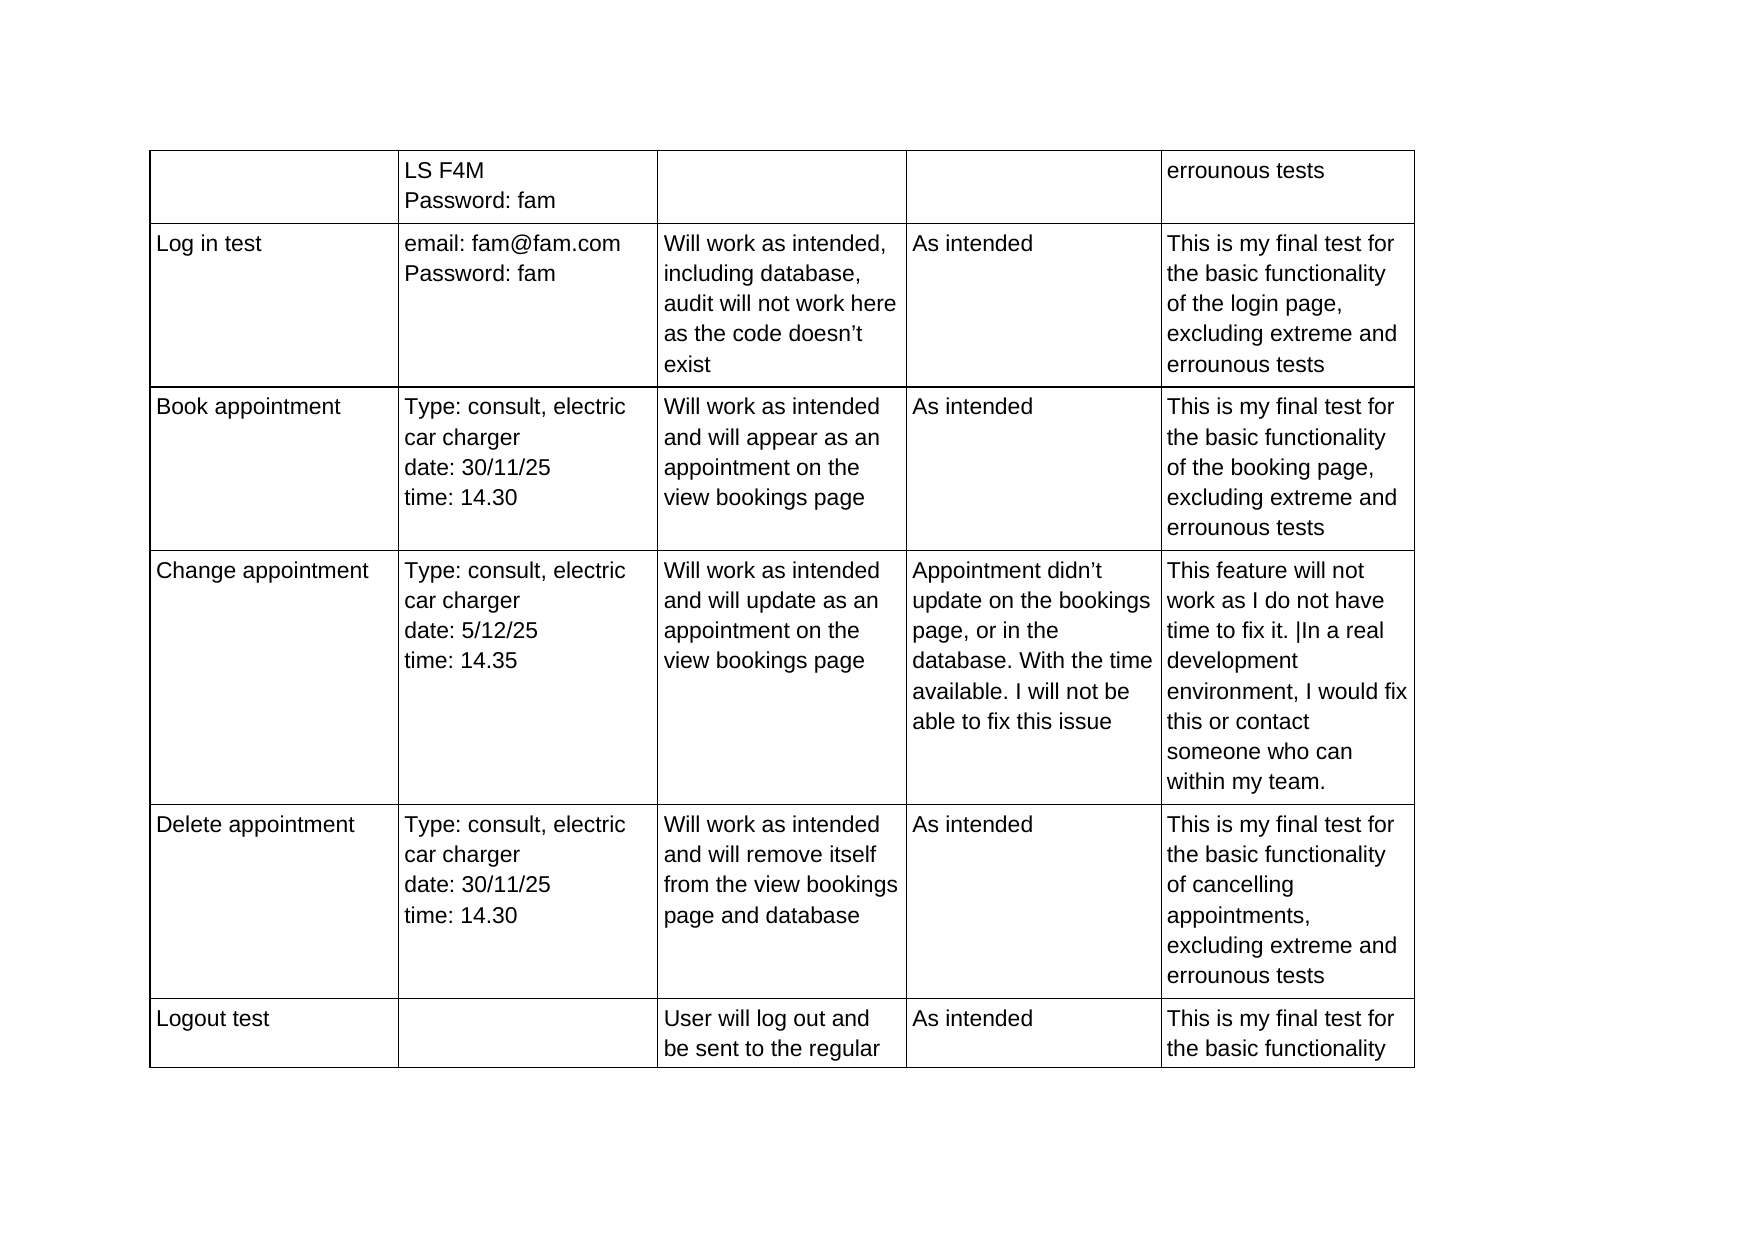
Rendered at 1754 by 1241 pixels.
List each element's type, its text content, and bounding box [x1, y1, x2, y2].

table_cell This is my final test for the basic functionality of the login page, excluding extreme and errounous tests [1162, 224, 1414, 386]
table_cell email: fam@fam.com Password: fam [399, 224, 657, 386]
table_cell Will work as intended and will update as an appointment on the view bookings page [658, 551, 906, 804]
table_cell This feature will not work as I do not have time to fix it. |In a real development environment, I would fix this or contact someone who can within my team. [1162, 551, 1414, 804]
table_cell [399, 999, 657, 1067]
table_cell Delete appointment [151, 805, 398, 998]
table_cell Appointment didn’t update on the bookings page, or in the database. With the time available. I will not be able to fix this issue [907, 551, 1161, 804]
table_header errounous tests [1162, 151, 1414, 223]
table_cell As intended [907, 224, 1161, 386]
table_cell Type: consult, electric car charger date: 30/11/25 time: 14.30 [399, 805, 657, 998]
table_cell Type: consult, electric car charger date: 5/12/25 time: 14.35 [399, 551, 657, 804]
table_cell User will log out and be sent to the regular [658, 999, 906, 1067]
table_header [151, 151, 398, 223]
table_cell As intended [907, 805, 1161, 998]
table_cell As intended [907, 388, 1161, 550]
table_header [907, 151, 1161, 223]
table_cell Log in test [151, 224, 398, 386]
table_cell This is my final test for the basic functionality of cancelling appointments, excluding extreme and errounous tests [1162, 805, 1414, 998]
table_cell This is my final test for the basic functionality [1162, 999, 1414, 1067]
table_cell Will work as intended and will remove itself from the view bookings page and database [658, 805, 906, 998]
table_cell Will work as intended and will appear as an appointment on the view bookings page [658, 388, 906, 550]
table_header LS F4M Password: fam [399, 151, 657, 223]
table_header [658, 151, 906, 223]
table_cell Book appointment [151, 388, 398, 550]
table_cell Will work as intended, including database, audit will not work here as the code doesn’t exist [658, 224, 906, 386]
table_cell Type: consult, electric car charger date: 30/11/25 time: 14.30 [399, 388, 657, 550]
table_cell Logout test [151, 999, 398, 1067]
table_cell Change appointment [151, 551, 398, 804]
table_cell As intended [907, 999, 1161, 1067]
table_cell This is my final test for the basic functionality of the booking page, excluding extreme and errounous tests [1162, 388, 1414, 550]
